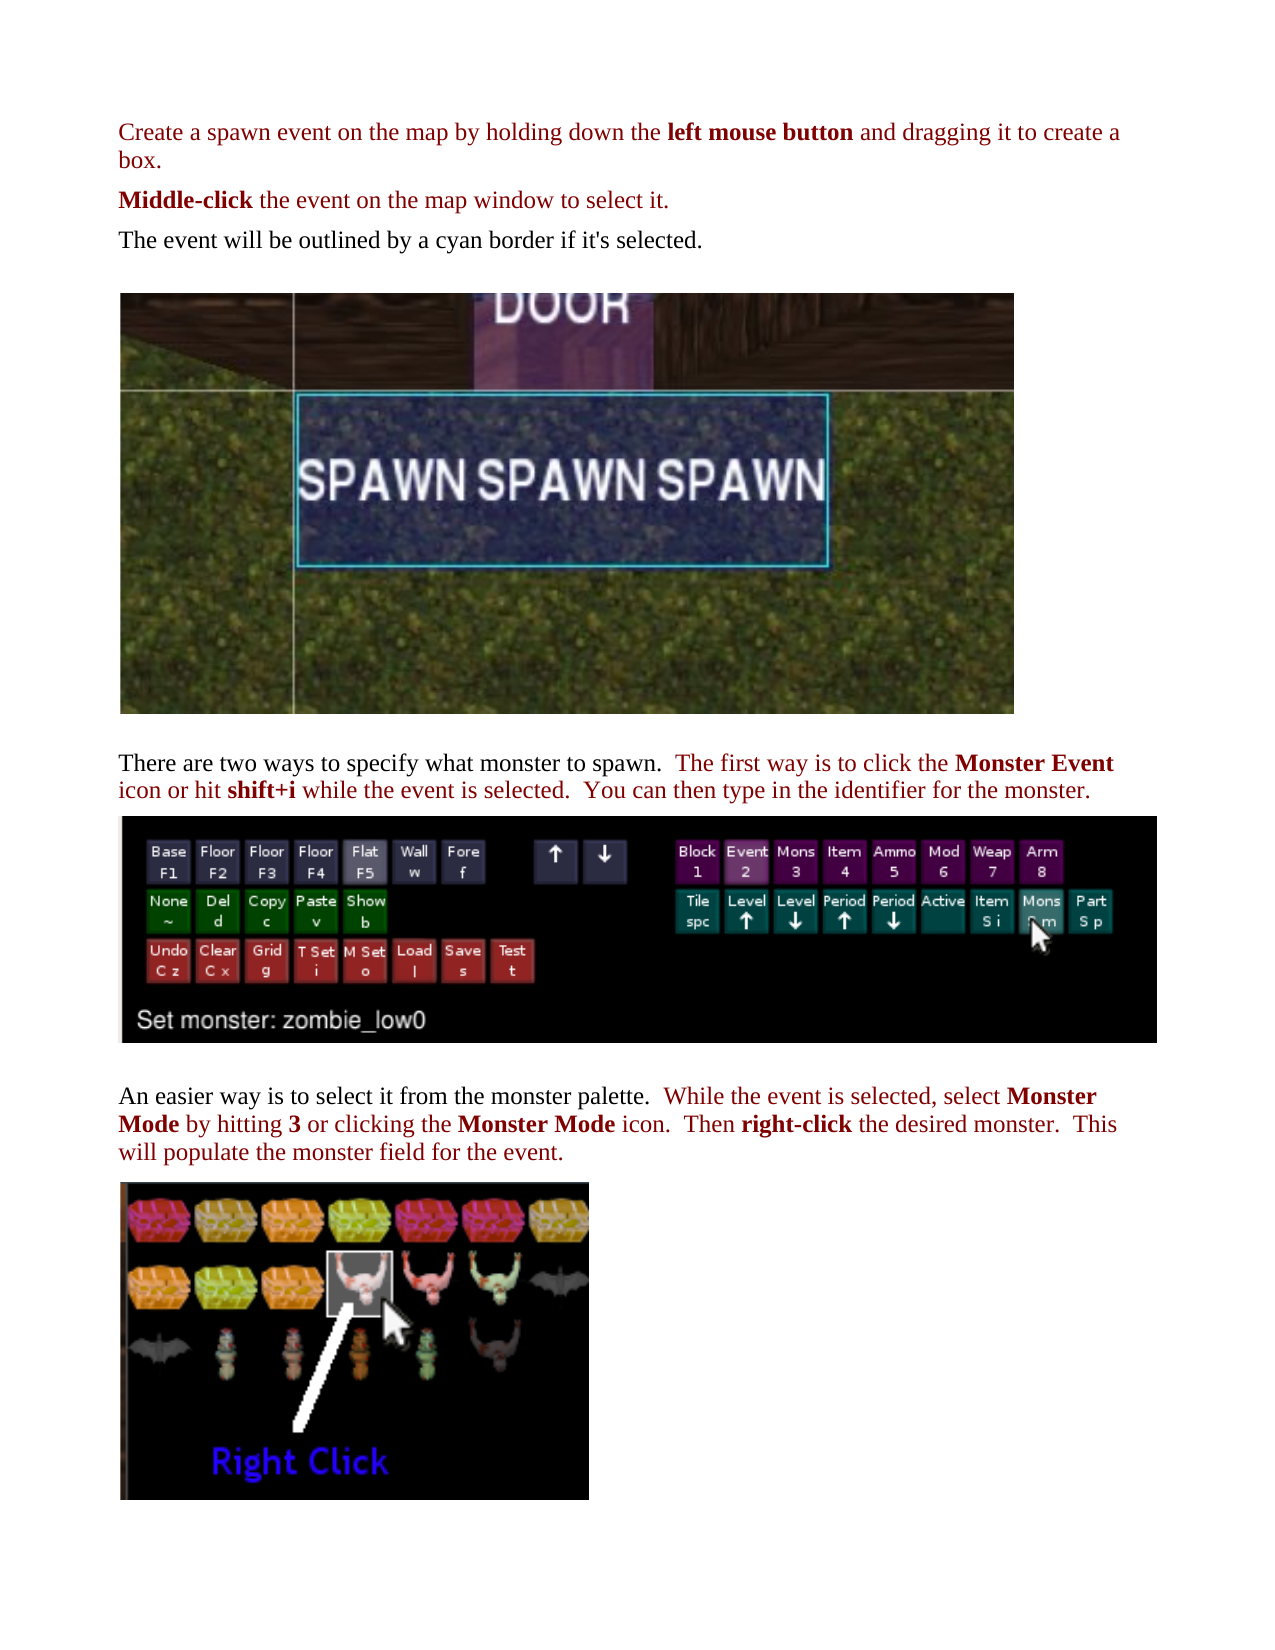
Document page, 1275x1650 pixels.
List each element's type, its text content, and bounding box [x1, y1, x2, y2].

picture [120, 293, 1014, 714]
text The event will be outlined by a cyan border if it's selected. [118, 226, 1157, 254]
picture [120, 1182, 589, 1500]
text An easier way is to select it from the monster palette. While the event is selected, select Monster Mode by hitting 3 or clicking the Monster Mode icon. Then right-click the desired monster. This will populate the monster field for the event. [118, 1082, 1157, 1166]
text Create a spawn event on the map by holding down the left mouse button and dragging it to create a box. [118, 118, 1157, 173]
text There are two ways to specify what monster to spawn. The first way is to click the Monster Event icon or hit shift+i while the event is selected. You can then type in the identifier for the monster. [118, 749, 1157, 804]
picture [118, 816, 1157, 1043]
text Middle-click the event on the map window to select it. [118, 186, 1157, 214]
